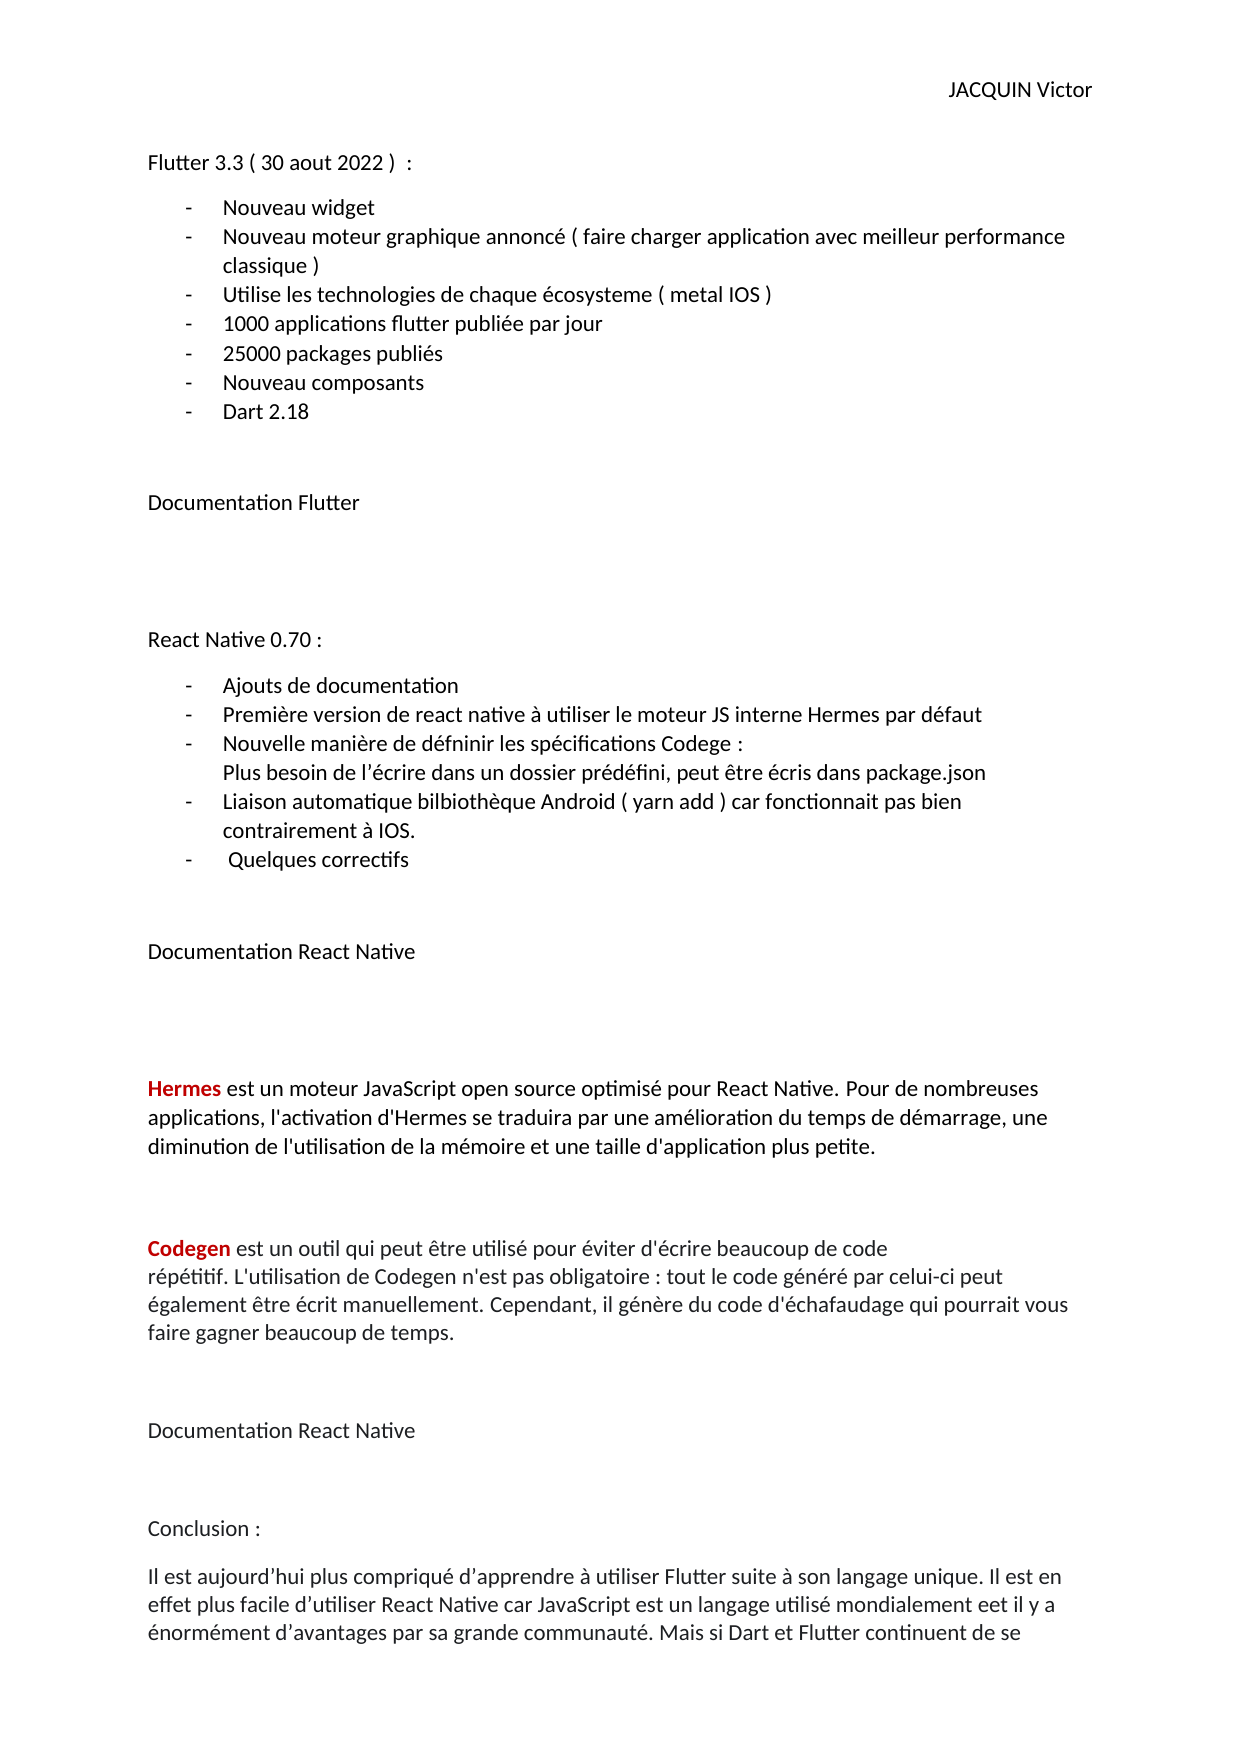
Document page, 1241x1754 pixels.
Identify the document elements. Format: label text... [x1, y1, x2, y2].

list Nouveau moteur graphique annoncé ( faire charger application avec meilleur performance classique ) [185, 222, 1093, 279]
list Ajouts de documentation [185, 671, 1093, 699]
text Codegen est un outil qui peut être utilisé pour éviter d'écrire beaucoup de code répétitif. L'utilisation de Codegen n'est pas obligatoire : tout le code généré par celui-ci peut également être écrit manuellement. Cependant, il génère du code d'échafaudage qui pourrait vous faire gagner beaucoup de temps. [148, 1234, 1093, 1346]
list 25000 packages publiés [185, 339, 1093, 367]
list Nouveau widget [185, 193, 1093, 221]
text React Native 0.70 : [148, 625, 1093, 653]
text Documentation React Native [148, 937, 1093, 965]
list Utilise les technologies de chaque écosysteme ( metal IOS ) [185, 281, 1093, 308]
list Dart 2.18 [185, 397, 1093, 425]
list Nouveau composants [185, 368, 1093, 396]
list Plus besoin de l’écrire dans un dossier prédéfini, peut être écris dans package.json [223, 758, 1093, 786]
list Liaison automatique bilbiothèque Android ( yarn add ) car fonctionnait pas bien contrairement à IOS. [185, 787, 1093, 844]
text Documentation Flutter [148, 488, 1093, 516]
text Conclusion : [148, 1514, 1093, 1542]
list Nouvelle manière de défninir les spécifications Codege : [185, 729, 1093, 757]
list Quelques correctifs [185, 846, 1093, 873]
list Première version de react native à utiliser le moteur JS interne Hermes par défaut [185, 700, 1093, 728]
text Hermes est un moteur JavaScript open source optimisé pour React Native. Pour de nombreuses applications, l'activation d'Hermes se traduira par une amélioration du temps de démarrage, une diminution de l'utilisation de la mémoire et une taille d'application plus petite. [148, 1074, 1093, 1160]
text Documentation React Native [148, 1416, 1093, 1444]
text Flutter 3.3 ( 30 aout 2022 ) : [148, 148, 1093, 176]
text Il est aujourd’hui plus compriqué d’apprendre à utiliser Flutter suite à son langage unique. Il est en effet plus facile d’utiliser React Native car JavaScript est un langage utilisé mondialement eet il y a énormément d’avantages par sa grande communauté. Mais si Dart et Flutter continuent de se [148, 1562, 1093, 1647]
list 1000 applications flutter publiée par jour [185, 309, 1093, 338]
